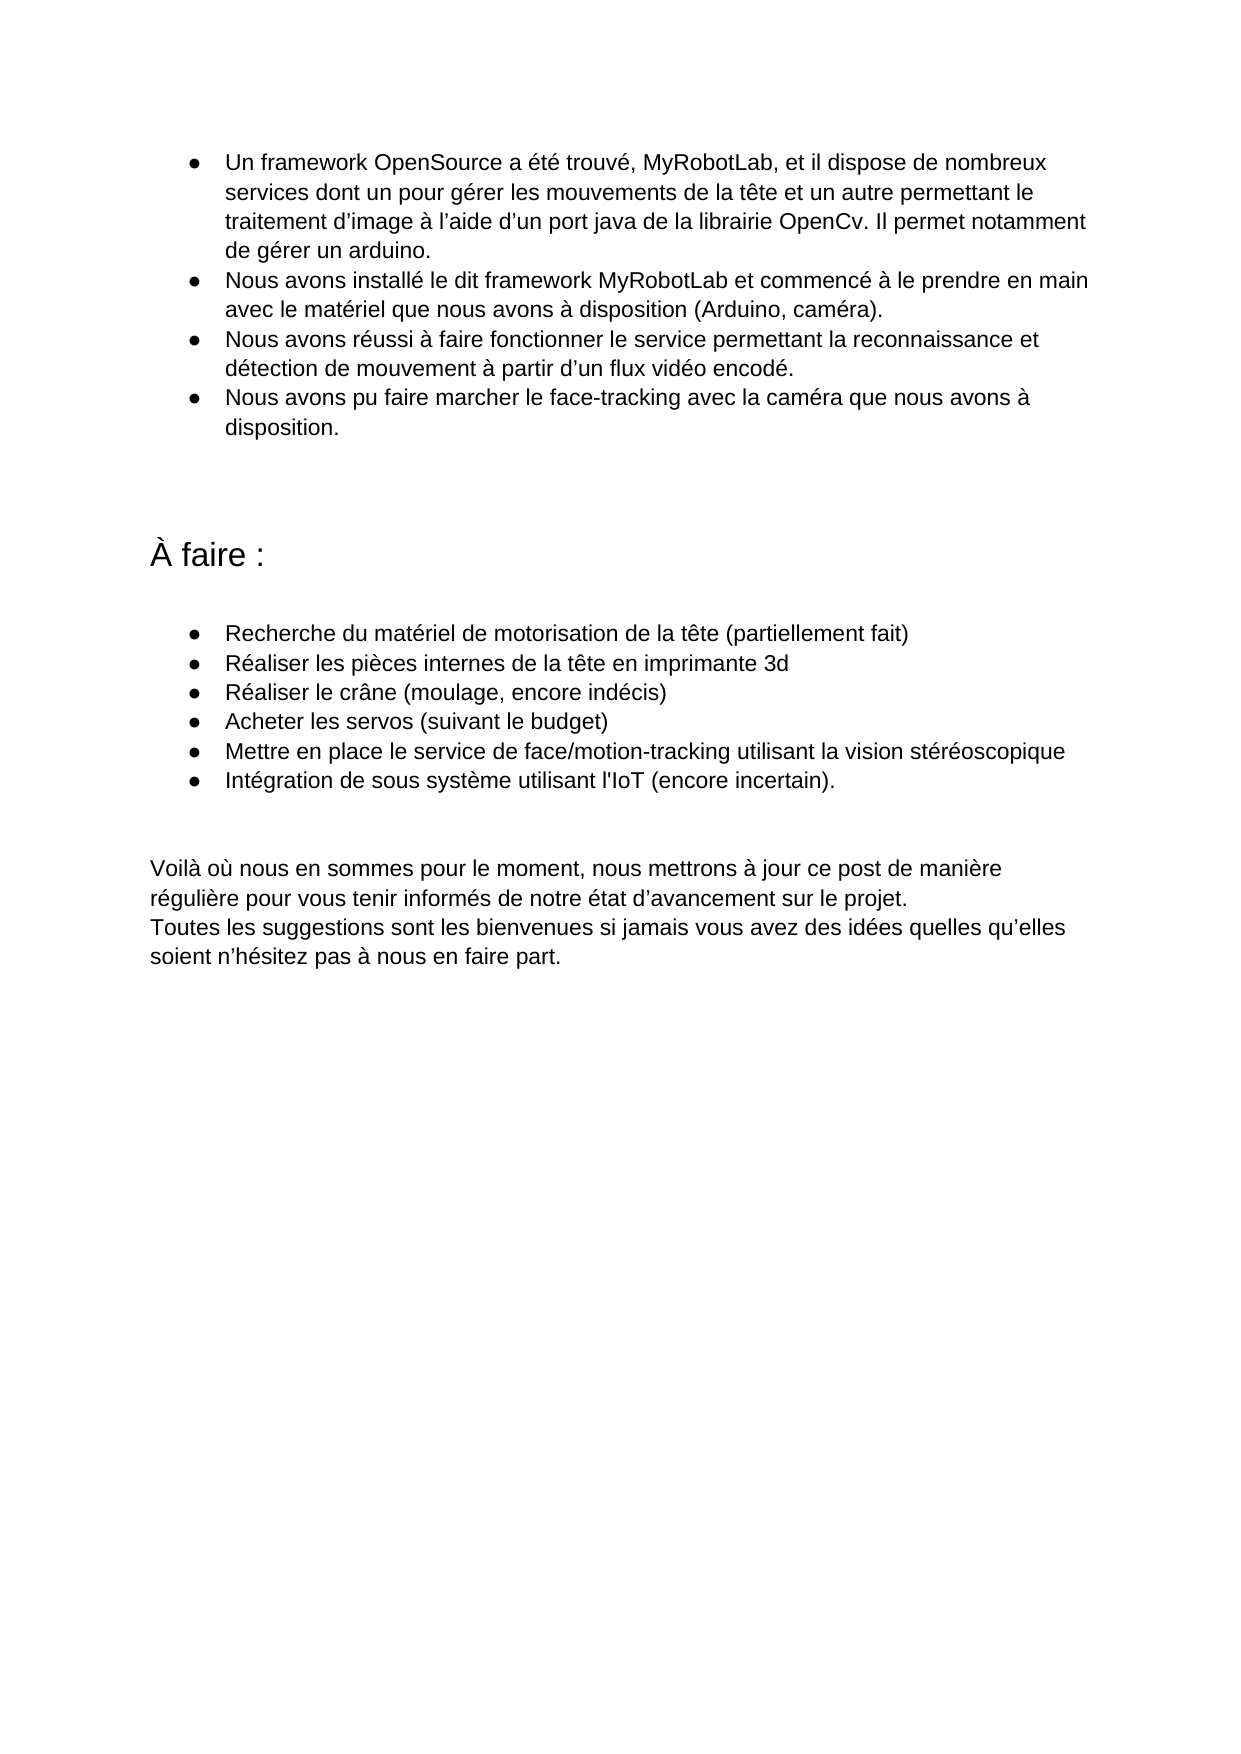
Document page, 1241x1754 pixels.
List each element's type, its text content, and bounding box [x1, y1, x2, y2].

list Nous avons installé le dit framework MyRobotLab et commencé à le prendre en main avec le matériel que nous avons à disposition (Arduino, caméra). [187, 267, 1091, 322]
list Mettre en place le service de face/motion-tracking utilisant la vision stéréoscopique [187, 738, 1091, 764]
text Toutes les suggestions sont les bienvenues si jamais vous avez des idées quelles qu’elles soient n’hésitez pas à nous en faire part. [150, 915, 1091, 970]
text Voilà où nous en sommes pour le moment, nous mettrons à jour ce post de manière régulière pour vous tenir informés de notre état d’avancement sur le projet. [150, 856, 1091, 911]
list Nous avons réussi à faire fonctionner le service permettant la reconnaissance et détection de mouvement à partir d’un flux vidéo encodé. [187, 326, 1091, 381]
list Intégration de sous système utilisant l'IoT (encore incertain). [187, 768, 1091, 793]
list Réaliser le crâne (moulage, encore indécis) [187, 680, 1091, 705]
list Un framework OpenSource a été trouvé, MyRobotLab, et il dispose de nombreux services dont un pour gérer les mouvements de la tête et un autre permettant le traitement d’image à l’aide d’un port java de la librairie OpenCv. Il permet notamment de gérer un arduino. [187, 150, 1091, 264]
list Nous avons pu faire marcher le face-tracking avec la caméra que nous avons à disposition. [187, 385, 1091, 440]
subtitle À faire : [150, 536, 1091, 573]
list Acheter les servos (suivant le budget) [187, 709, 1091, 735]
list Recherche du matériel de motorisation de la tête (partiellement fait) [187, 621, 1091, 647]
list Réaliser les pièces internes de la tête en imprimante 3d [187, 650, 1091, 676]
